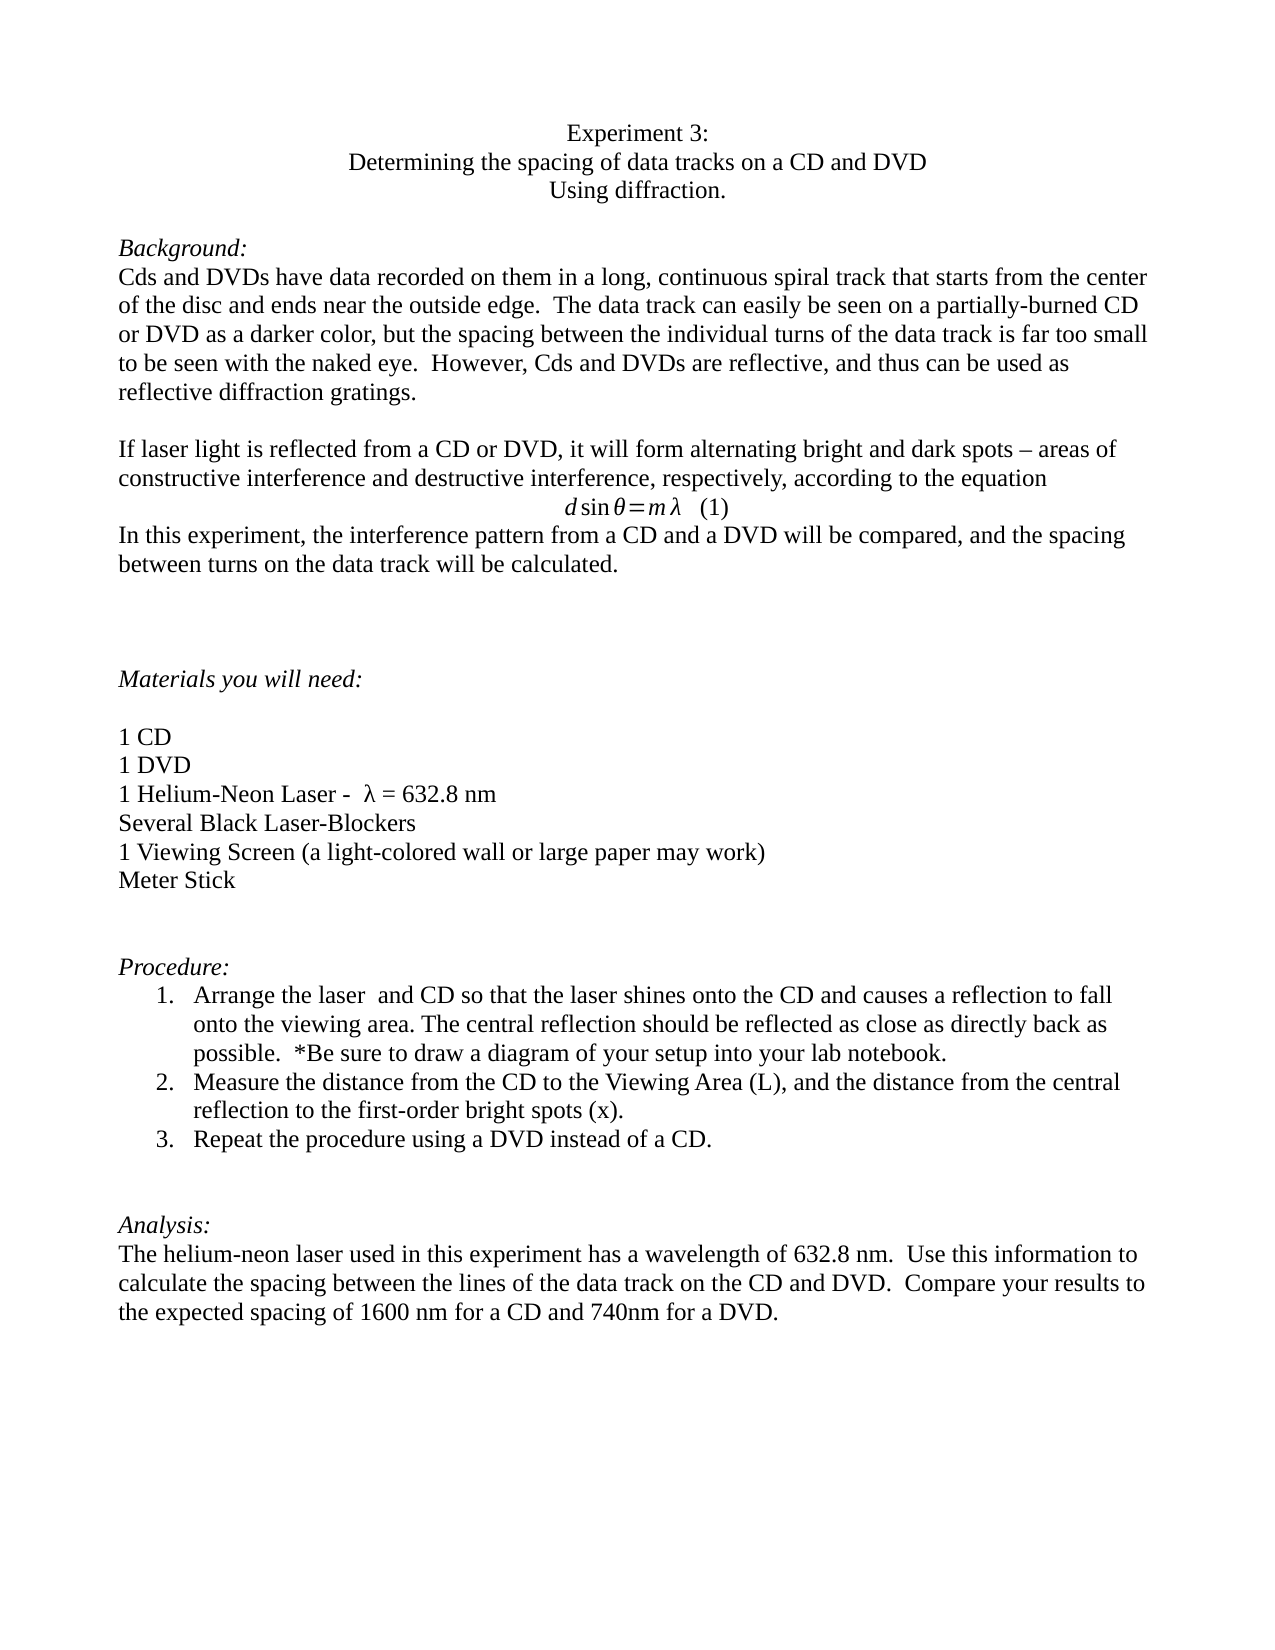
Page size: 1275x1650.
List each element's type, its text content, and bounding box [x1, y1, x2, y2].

text 1 Helium-Neon Laser - λ = 632.8 nm [118, 779, 1157, 808]
list Repeat the procedure using a DVD instead of a CD. [156, 1124, 1157, 1153]
text Procedure: [118, 952, 1157, 981]
text (1) [118, 492, 1157, 521]
text The helium-neon laser used in this experiment has a wavelength of 632.8 nm. Use this information to calculate the spacing between the lines of the data track on the CD and DVD. Compare your results to the expected spacing of 1600 nm for a CD and 740nm for a DVD. [118, 1239, 1157, 1326]
list Arrange the laser and CD so that the laser shines onto the CD and causes a reflection to fall onto the viewing area. The central reflection should be reflected as close as directly back as possible. *Be sure to draw a diagram of your setup into your lab notebook. [156, 981, 1157, 1067]
text Materials you will need: [118, 664, 1157, 693]
text If laser light is reflected from a CD or DVD, it will form alternating bright and dark spots – areas of constructive interference and destructive interference, respectively, according to the equation [118, 434, 1157, 492]
text Cds and DVDs have data recorded on them in a long, continuous spiral track that starts from the center of the disc and ends near the outside edge. The data track can easily be seen on a partially-burned CD or DVD as a darker color, but the spacing between the individual turns of the data track is far too small to be seen with the naked eye. However, Cds and DVDs are reflective, and thus can be used as reflective diffraction gratings. [118, 262, 1157, 406]
text Determining the spacing of data tracks on a CD and DVD [118, 147, 1157, 176]
text In this experiment, the interference pattern from a CD and a DVD will be compared, and the spacing between turns on the data track will be calculated. [118, 521, 1157, 578]
text Using diffraction. [118, 176, 1157, 204]
text 1 DVD [118, 751, 1157, 779]
text Meter Stick [118, 866, 1157, 894]
text Background: [118, 233, 1157, 262]
list Measure the distance from the CD to the Viewing Area (L), and the distance from the central reflection to the first-order bright spots (x). [156, 1067, 1157, 1124]
text 1 CD [118, 722, 1157, 751]
text Experiment 3: [118, 118, 1157, 147]
text 1 Viewing Screen (a light-colored wall or large paper may work) [118, 837, 1157, 866]
text Analysis: [118, 1211, 1157, 1239]
text Several Black Laser-Blockers [118, 808, 1157, 837]
